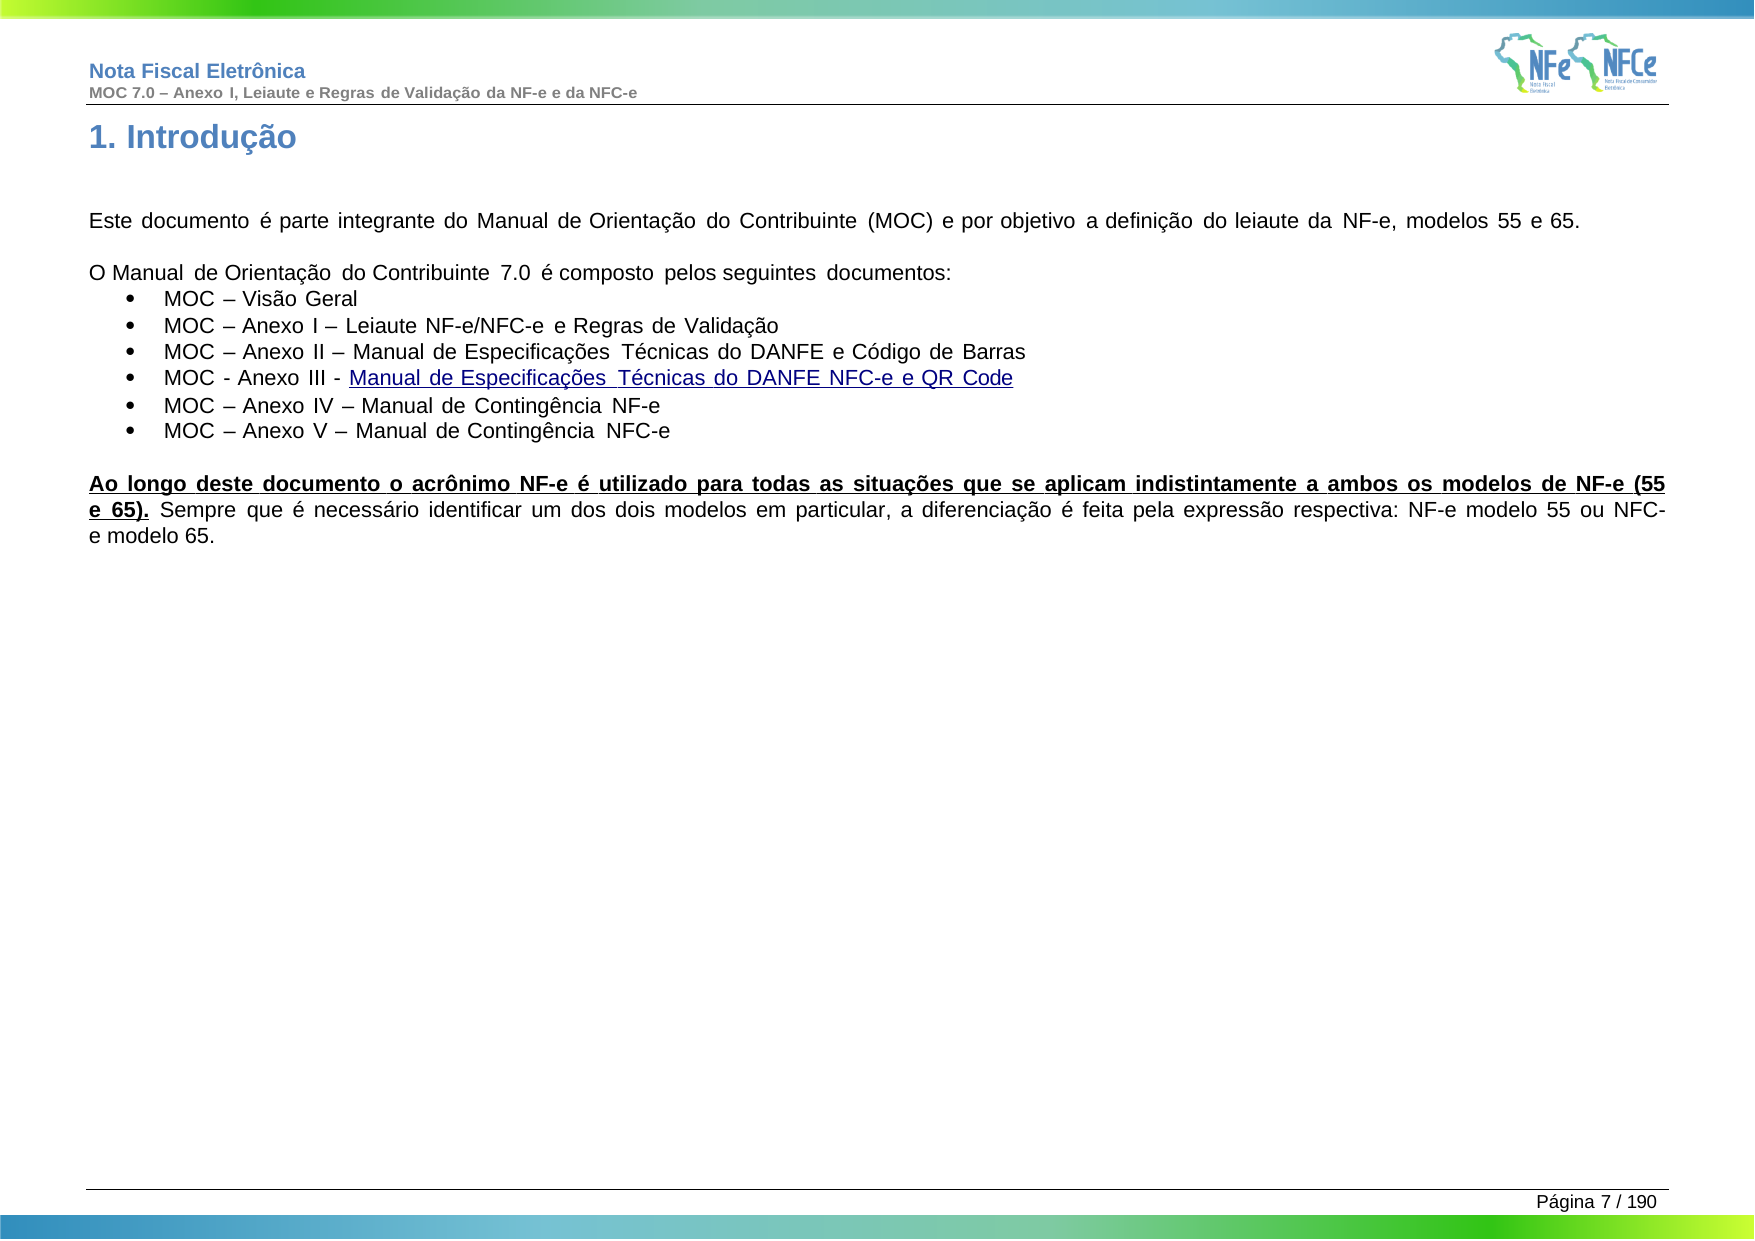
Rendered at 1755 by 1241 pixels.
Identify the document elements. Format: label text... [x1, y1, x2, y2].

list MOC – Anexo IV – Manual de Contingência NF-e [126, 392, 1708, 418]
list MOC – Anexo V – Manual de Contingência NFC-e [126, 418, 1708, 444]
list MOC - Anexo III - Manual de Especificações Técnicas do DANFE NFC-e e QR Code [126, 365, 1708, 391]
subtitle Introdução [89, 117, 1708, 155]
list MOC – Anexo I – Leiaute NF-e/NFC-e e Regras de Validação [126, 313, 1708, 339]
list MOC – Anexo II – Manual de Especificações Técnicas do DANFE e Código de Barras [126, 339, 1708, 364]
list MOC – Visão Geral [126, 286, 1708, 311]
text Ao longo deste documento o acrônimo NF-e é utilizado para todas as situações que se aplicam indistintamente a ambos os modelos de NF-e (55 e 65). Sempre que é necessário identificar um dos dois modelos em particular, a diferenciação é feita pela expressão respectiva: NF-e modelo 55 ou NFC- e modelo 65. [89, 471, 1667, 548]
text Este documento é parte integrante do Manual de Orientação do Contribuinte (MOC) e por objetivo a definição do leiaute da NF-e, modelos 55 e 65. O Manual de Orientação do Contribuinte 7.0 é composto pelos seguintes documentos: [89, 181, 1595, 285]
